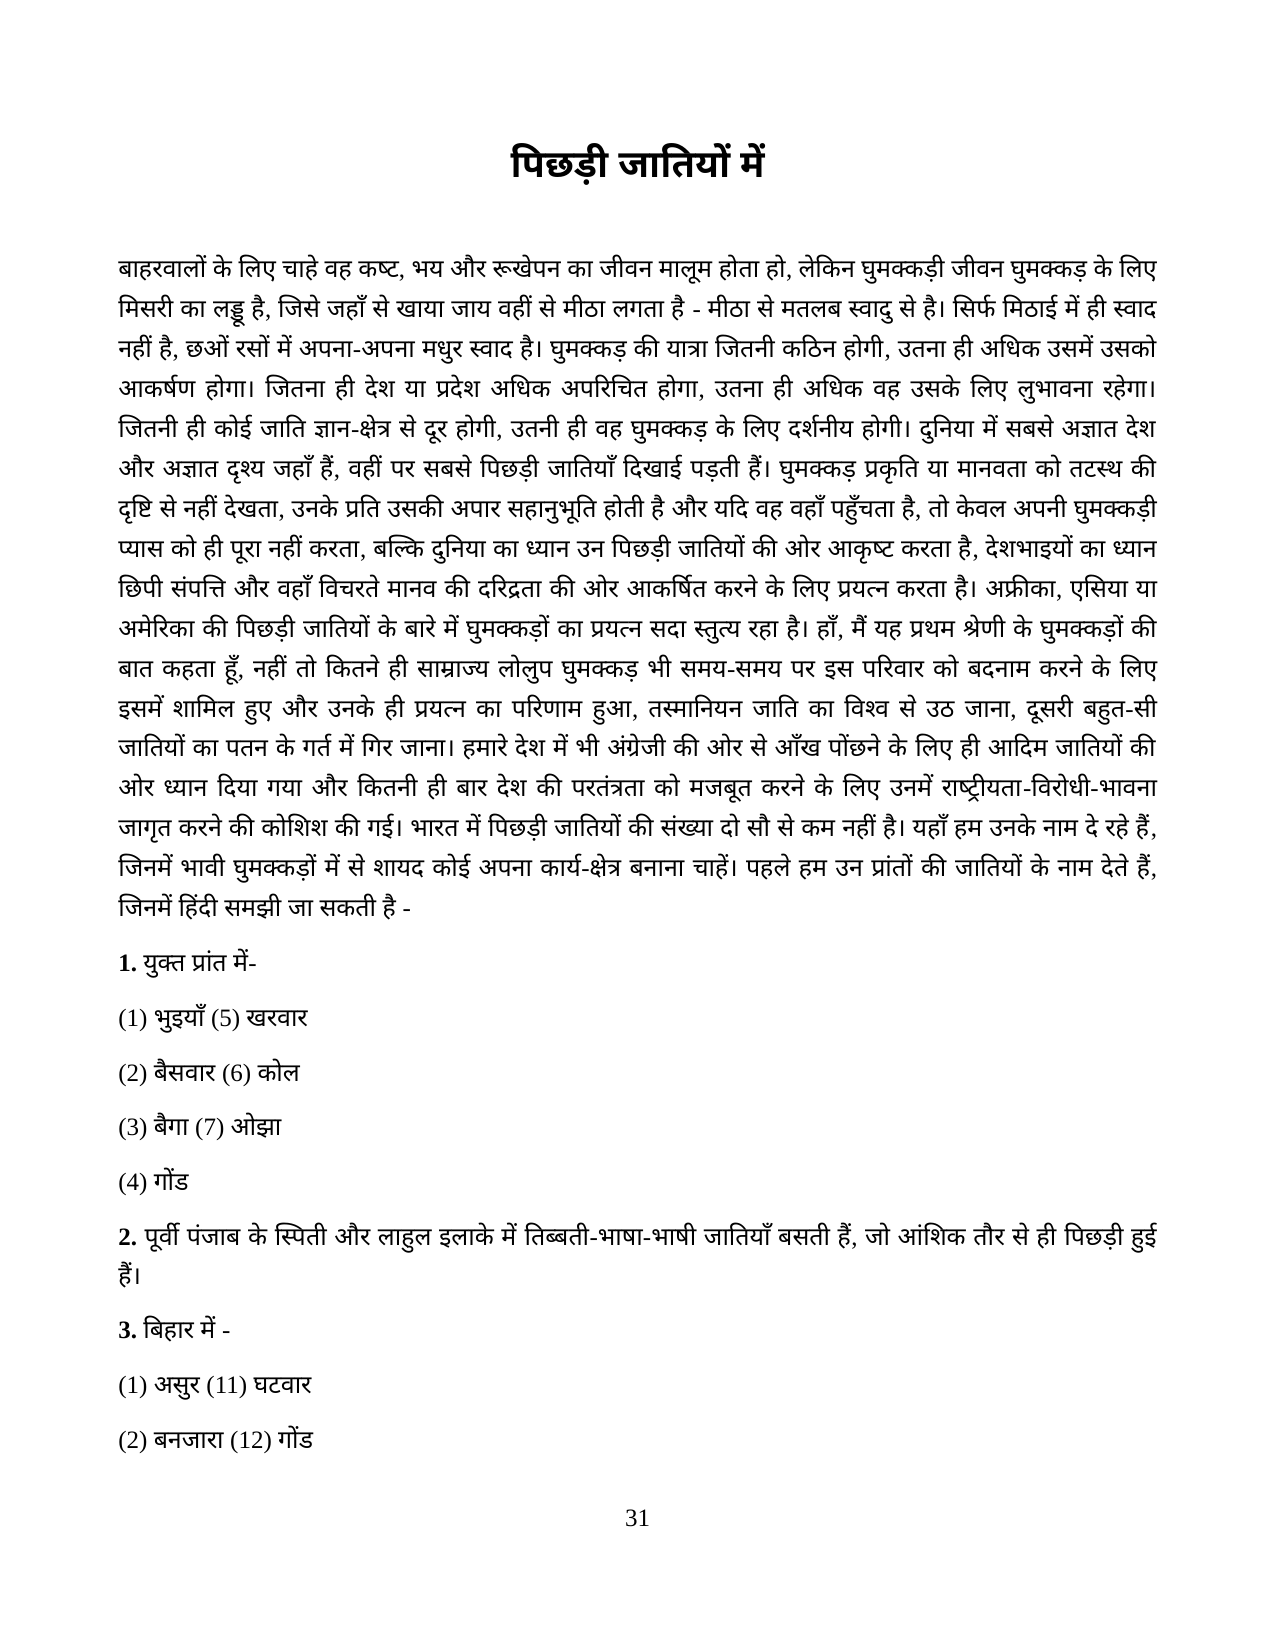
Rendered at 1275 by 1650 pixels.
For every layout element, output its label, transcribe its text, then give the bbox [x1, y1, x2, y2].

text (4) गोंड [118, 1167, 1157, 1201]
text 3. बिहार में - [118, 1316, 1157, 1349]
subtitle पिछड़ी जातियों में [118, 143, 1157, 193]
text (2) बैसवार (6) कोल [118, 1058, 1157, 1091]
text (3) बैगा (7) ओझा [118, 1112, 1157, 1146]
text (1) भुइयाँ (5) खरवार [118, 1003, 1157, 1036]
text 2. पूर्वी पंजाब के स्पिती और लाहुल इलाके में तिब्‍बती-भाषा-भाषी जातियाँ बसती हैं, जो आंशिक तौर से ही पिछड़ी हुई हैं। [118, 1222, 1157, 1294]
text बाहरवालों के लिए चाहे वह कष्‍ट, भय और रूखेपन का जीवन मालूम होता हो, लेकिन घुमक्कड़ी जीवन घुमक्कड़ के लिए मिसरी का लड्डू है, जिसे जहाँ से खाया जाय वहीं से मीठा लगता है - मीठा से मतलब स्वादु से है। सिर्फ मिठाई में ही स्वाद नहीं है, छओं रसों में अपना-अपना मधुर स्वाद है। घुमक्कड़ की यात्रा जितनी कठिन होगी, उतना ही अधिक उसमें उसको आकर्षण होगा। जितना ही देश या प्रदेश अधिक अपरिचित होगा, उतना ही अधिक वह उसके लिए लुभावना रहेगा। जितनी ही कोई जाति ज्ञान-क्षेत्र से दूर होगी, उतनी ही वह घुमक्कड़ के लिए दर्शनीय होगी। दुनिया में सबसे अज्ञात देश और अज्ञात दृश्‍य जहाँ हैं, वहीं पर सबसे पिछड़ी जातियाँ दिखाई पड़ती हैं। घुमक्कड़ प्रकृति या मानवता को तटस्‍थ की दृष्टि से नहीं देखता, उनके प्रति उसकी अपार सहानुभूति होती है और यदि वह वहाँ पहुँचता है, तो केवल अपनी घुमक्कड़ी प्‍यास को ही पूरा नहीं करता, बल्कि दुनिया का ध्‍यान उन पिछड़ी जातियों की ओर आकृष्‍ट करता है, देशभाइयों का ध्‍यान छिपी संपत्ति और वहाँ विचरते मानव की दरिद्रता की ओर आकर्षित करने के लिए प्रयत्‍न करता है। अफ्रीका, एसिया या अमेरिका की पिछड़ी जातियों के बारे में घुमक्कड़ों का प्रयत्‍न सदा स्‍तुत्‍य रहा है। हाँ, मैं यह प्रथम श्रेणी के घुमक्कड़ों की बात कहता हूँ, नहीं तो कितने ही साम्राज्‍य लोलुप घुमक्कड़ भी समय-समय पर इस परिवार को बदनाम करने के लिए इसमें शामिल हुए और उनके ही प्रयत्‍न का परिणाम हुआ, तस्‍मानियन जाति का विश्‍व से उठ जाना, दूसरी बहुत-सी जातियों का पतन के गर्त में गिर जाना। हमारे देश में भी अंग्रेजी की ओर से आँख पोंछने के लिए ही आदिम जातियों की ओर ध्‍यान दिया गया और कितनी ही बार देश की परतंत्रता को मजबूत करने के लिए उनमें राष्‍ट्रीयता-विरोधी-भावना जागृत करने की कोशिश की गई। भारत में पिछड़ी जातियों की संख्‍या दो सौ से कम नहीं है। यहाँ हम उनके नाम दे रहे हैं, जिनमें भावी घुमक्कड़ों में से शायद कोई अपना कार्य-क्षेत्र बनाना चाहें। पहले हम उन प्रांतों की जातियों के नाम देते हैं, जिनमें हिंदी समझी जा सकती है - [118, 254, 1157, 927]
text (2) बनजारा (12) गोंड [118, 1425, 1157, 1459]
text (1) असुर (11) घटवार [118, 1370, 1157, 1404]
text 1. युक्‍त प्रांत में- [118, 948, 1157, 982]
